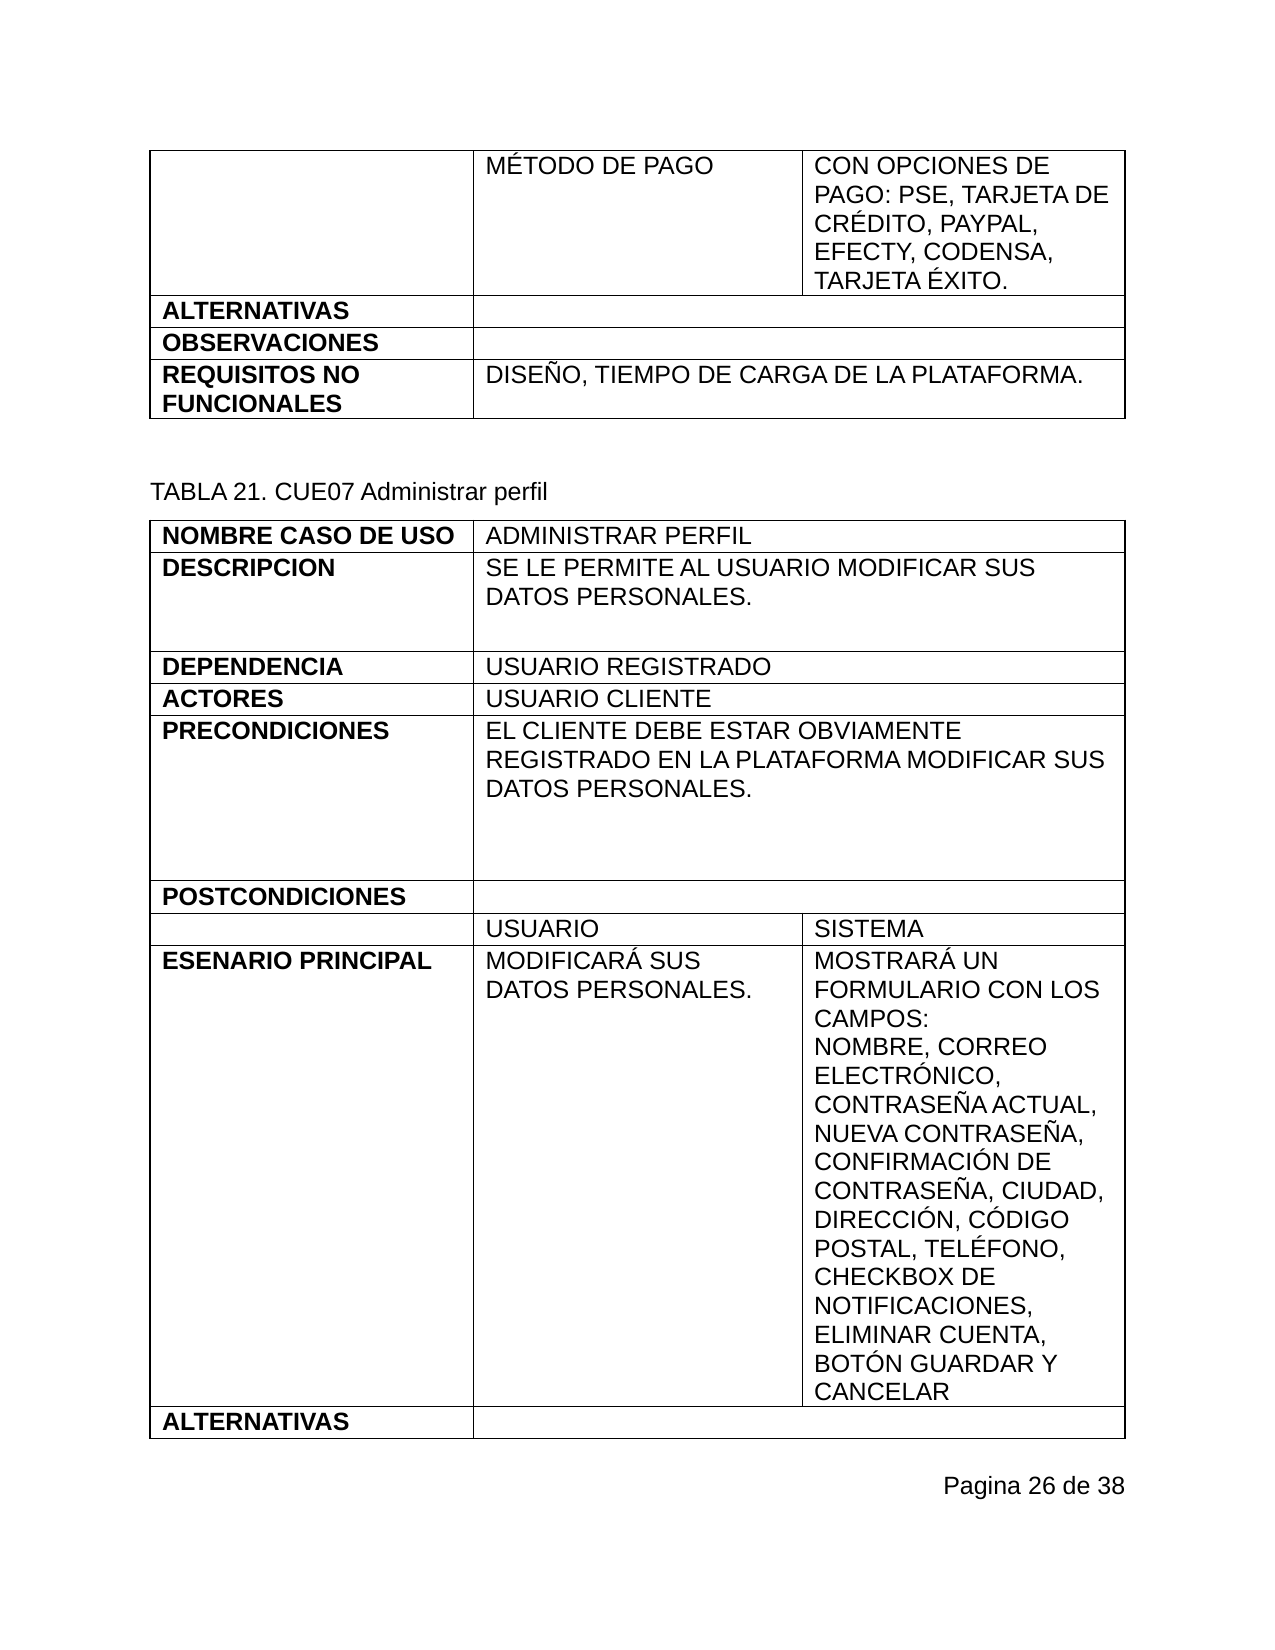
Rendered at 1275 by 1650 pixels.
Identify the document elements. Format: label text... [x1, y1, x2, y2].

table_cell [474, 1407, 1124, 1438]
table_cell DISEÑO, TIEMPO DE CARGA DE LA PLATAFORMA. [474, 360, 1124, 418]
table_cell [151, 914, 473, 945]
table_cell POSTCONDICIONES [151, 881, 473, 913]
table_cell MÉTODO DE PAGO [474, 151, 802, 295]
table_cell SISTEMA [803, 914, 1124, 945]
table_cell [474, 328, 1124, 359]
table_cell [474, 881, 1124, 913]
table_cell ACTORES [151, 684, 473, 715]
table_cell USUARIO [474, 914, 802, 945]
table_cell ALTERNATIVAS [151, 1407, 473, 1438]
table_cell MOSTRARÁ UN FORMULARIO CON LOS CAMPOS: NOMBRE, CORREO ELECTRÓNICO, CONTRASEÑA ACTUAL, NUEVA CONTRASEÑA, CONFIRMACIÓN DE CONTRASEÑA, CIUDAD, DIRECCIÓN, CÓDIGO POSTAL, TELÉFONO, CHECKBOX DE NOTIFICACIONES, ELIMINAR CUENTA, BOTÓN GUARDAR Y CANCELAR [803, 946, 1124, 1406]
table_cell CON OPCIONES DE PAGO: PSE, TARJETA DE CRÉDITO, PAYPAL, EFECTY, CODENSA, TARJETA ÉXITO. [803, 151, 1124, 295]
table_cell USUARIO REGISTRADO [474, 652, 1124, 683]
table_cell EL CLIENTE DEBE ESTAR OBVIAMENTE REGISTRADO EN LA PLATAFORMA MODIFICAR SUS DATOS PERSONALES. [474, 716, 1124, 880]
subtitle TABLA 21. CUE07 Administrar perfil [150, 476, 1125, 505]
table_cell REQUISITOS NO FUNCIONALES [151, 360, 473, 418]
table_cell MODIFICARÁ SUS DATOS PERSONALES. [474, 946, 802, 1406]
table_cell [474, 296, 1124, 327]
table_cell [151, 151, 473, 295]
table_header ADMINISTRAR PERFIL [474, 521, 1124, 552]
table_cell DEPENDENCIA [151, 652, 473, 683]
table_cell USUARIO CLIENTE [474, 684, 1124, 715]
table_cell SE LE PERMITE AL USUARIO MODIFICAR SUS DATOS PERSONALES. [474, 553, 1124, 651]
table_cell ESENARIO PRINCIPAL [151, 946, 473, 1406]
table_cell DESCRIPCION [151, 553, 473, 651]
table_cell ALTERNATIVAS [151, 296, 473, 327]
table_header NOMBRE CASO DE USO [151, 521, 473, 552]
table_cell PRECONDICIONES [151, 716, 473, 880]
table_cell OBSERVACIONES [151, 328, 473, 359]
